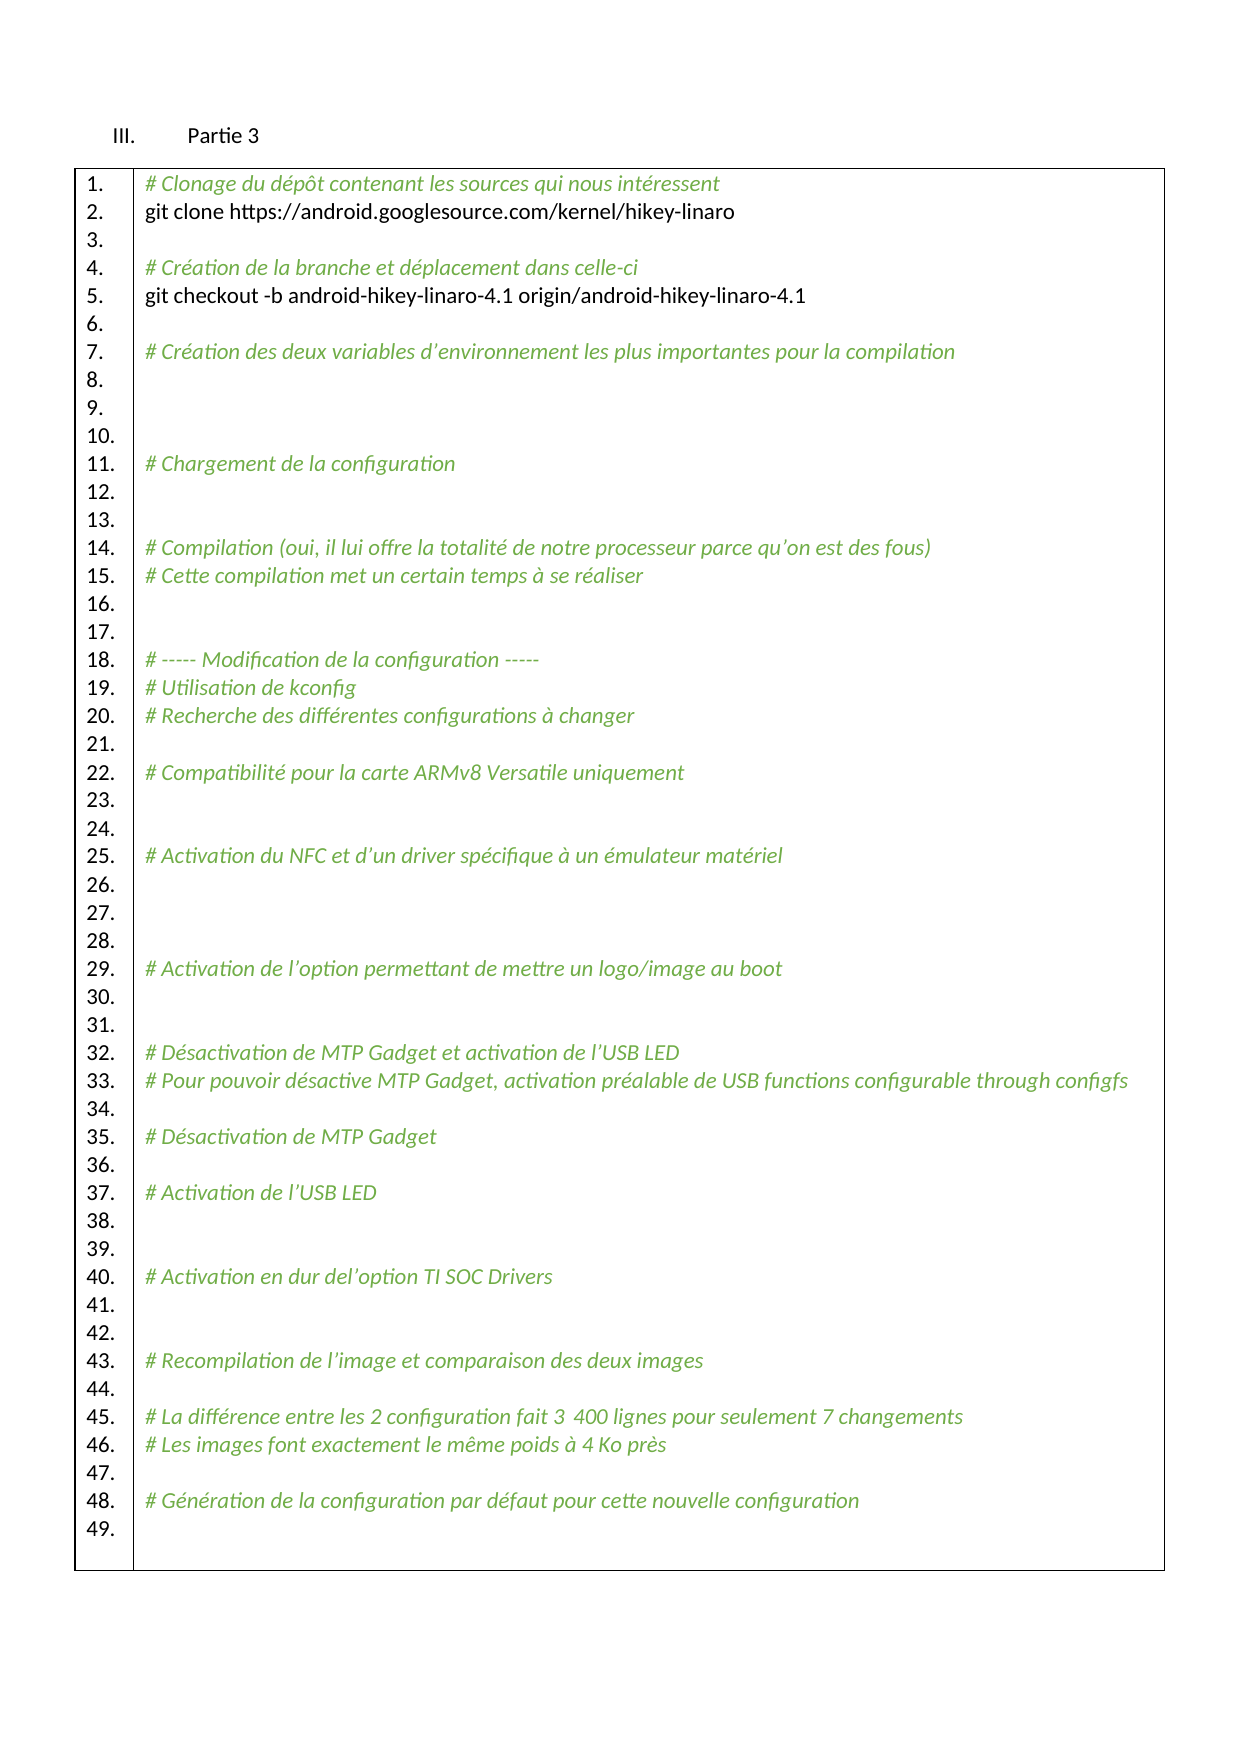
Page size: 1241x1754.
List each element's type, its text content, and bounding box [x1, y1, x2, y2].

table_header 1. 2. 3. 4. 5. 6. 7. 8. 9. 10. 11. 12. 13. 14. 15. 16. 17. 18. 19. 20. 21. 22. 23. 24. 25. 26. 27. 28. 29. 30. 31. 32. 33. 34. 35. 36. 37. 38. 39. 40. 41. 42. 43. 44. 45. 46. 47. 48. 49. [76, 169, 133, 1570]
table_header # Clonage du dépôt contenant les sources qui nous intéressent git clone https://android.googlesource.com/kernel/hikey-linaro # Création de la branche et déplacement dans celle-ci git checkout -b android-hikey-linaro-4.1 origin/android-hikey-linaro-4.1 # Création des deux variables d’environnement les plus importantes pour la compilation export ARCH=arm64 export CROSS_COMPILE=/usr/bin/aarch64-linux-gnu- # Chargement de la configuration make hikey_defconfig # Compilation (oui, il lui offre la totalité de notre processeur parce qu’on est des fous) # Cette compilation met un certain temps à se réaliser make -j8 # ----- Modification de la configuration ----- # Utilisation de kconfig # Recherche des différentes configurations à changer # Compatibilité pour la carte ARMv8 Versatile uniquement CONFIG_ARCH_VERSATILE=y # Activation du NFC et d’un driver spécifique à un émulateur matériel CONFIG_NFC=y CONFIG_NFC_SIM=y # Activation de l’option permettant de mettre un logo/image au boot CONFIG_LOGO=y # Désactivation de MTP Gadget et activation de l’USB LED # Pour pouvoir désactive MTP Gadget, activation préalable de USB functions configurable through configfs CONFIG_USB_CONFIGFS=y # Désactivation de MTP Gadget CONFIG_USB_CONFIGFS_F_MTP=n # Activation de l’USB LED CONFIG_USB_LED=y # Activation en dur del’option TI SOC Drivers CONFIG_SOC_TI=y # Recompilation de l’image et comparaison des deux images # La différence entre les 2 configuration fait 3 400 lignes pour seulement 7 changements # Les images font exactement le même poids à 4 Ko près # Génération de la configuration par défaut pour cette nouvelle configuration make savedefconfig [134, 169, 1164, 1570]
list Partie 3 [112, 122, 1165, 149]
